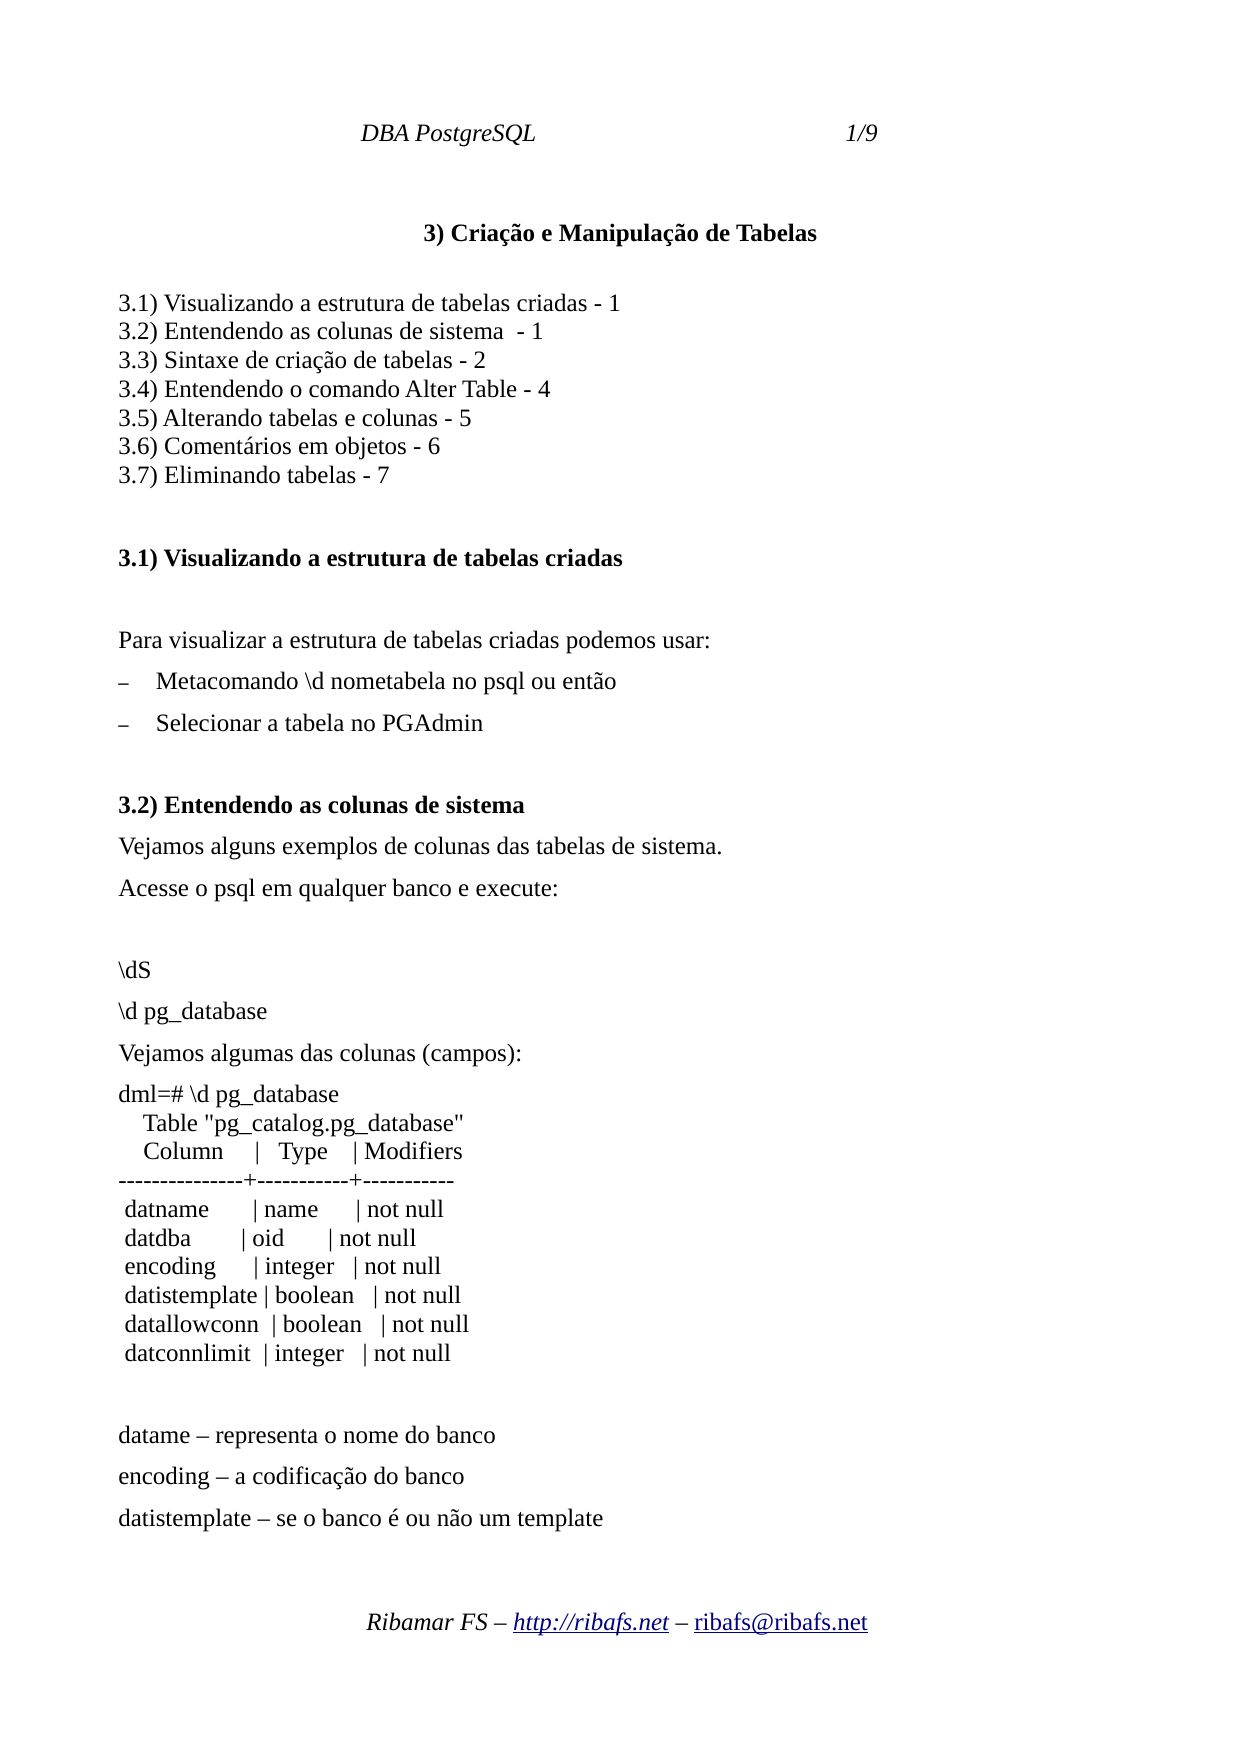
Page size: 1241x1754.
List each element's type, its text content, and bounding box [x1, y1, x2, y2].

text datistemplate | boolean | not null [118, 1280, 1122, 1309]
text 3.1) Visualizando a estrutura de tabelas criadas - 1 3.2) Entendendo as colunas de sistema - 1 3.3) Sintaxe de criação de tabelas - 2 3.4) Entendendo o comando Alter Table - 4 3.5) Alterando tabelas e colunas - 5 3.6) Comentários em objetos - 6 3.7) Eliminando tabelas - 7 [118, 288, 1122, 489]
text encoding – a codificação do banco [118, 1461, 1122, 1490]
text ---------------+-----------+----------- [118, 1165, 1122, 1194]
text 3.1) Visualizando a estrutura de tabelas criadas [118, 543, 1122, 571]
text datistemplate – se o banco é ou não um template [118, 1503, 1122, 1531]
text dml=# \d pg_database [118, 1079, 1122, 1108]
text Table "pg_catalog.pg_database" [118, 1108, 1122, 1136]
text \d pg_database [118, 996, 1122, 1025]
text 3.2) Entendendo as colunas de sistema [118, 790, 1122, 819]
text datdba | oid | not null [118, 1223, 1122, 1251]
text datname | name | not null [118, 1194, 1122, 1223]
text Vejamos alguns exemplos de colunas das tabelas de sistema. [118, 831, 1122, 860]
text encoding | integer | not null [118, 1251, 1122, 1280]
text datconnlimit | integer | not null [118, 1338, 1122, 1366]
text Para visualizar a estrutura de tabelas criadas podemos usar: [118, 625, 1122, 654]
list Selecionar a tabela no PGAdmin [118, 708, 1122, 736]
text 3) Criação e Manipulação de Tabelas [118, 218, 1122, 275]
text \dS [118, 955, 1122, 984]
text datallowconn | boolean | not null [118, 1309, 1122, 1338]
text datame – representa o nome do banco [118, 1420, 1122, 1449]
text Column | Type | Modifiers [118, 1136, 1122, 1165]
text Vejamos algumas das colunas (campos): [118, 1038, 1122, 1066]
text Acesse o psql em qualquer banco e execute: [118, 873, 1122, 901]
list Metacomando \d nometabela no psql ou então [118, 666, 1122, 695]
